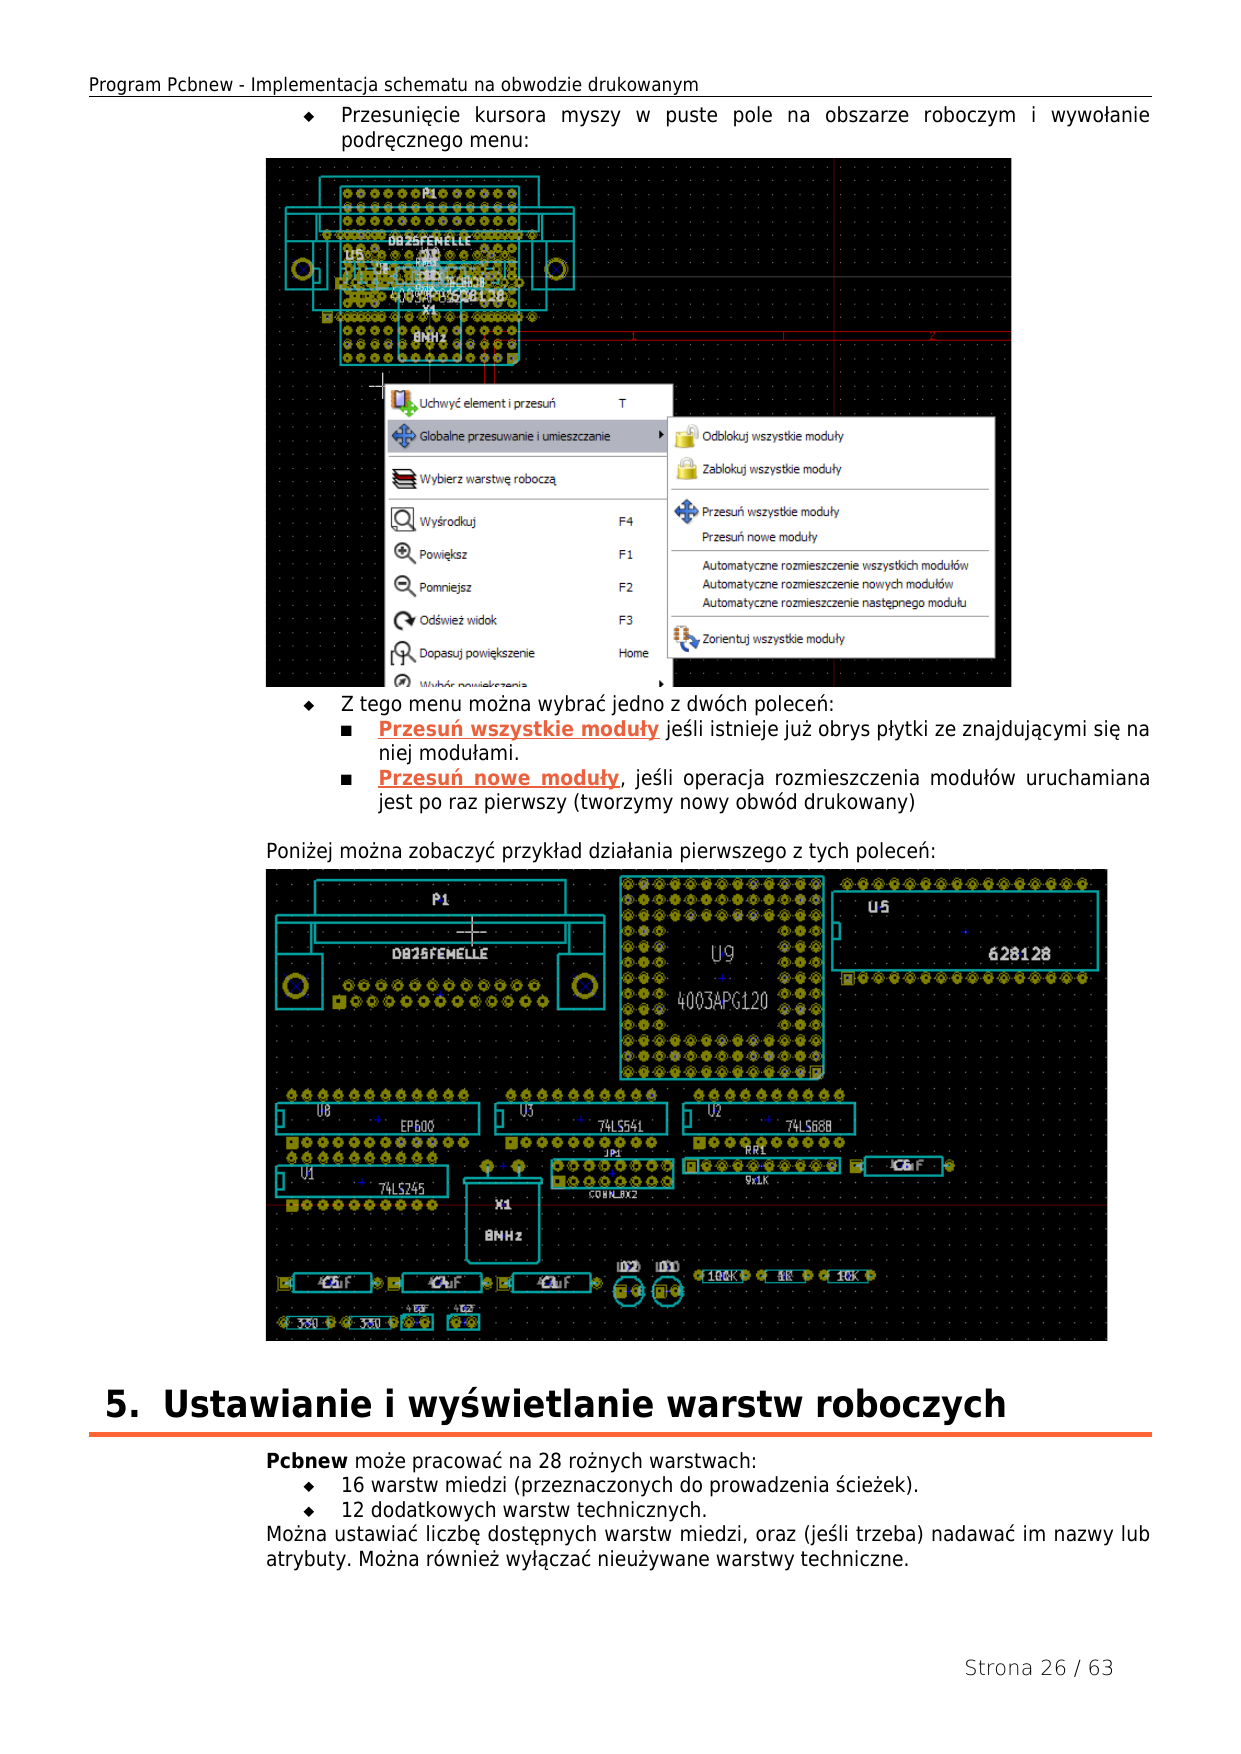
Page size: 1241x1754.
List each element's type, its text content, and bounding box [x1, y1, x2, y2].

text Poniżej można zobaczyć przykład działania pierwszego z tych poleceń: [266, 839, 1152, 863]
picture [265, 869, 1108, 1341]
list Z tego menu można wybrać jedno z dwóch poleceń: [303, 692, 1152, 717]
list Przesunięcie kursora myszy w puste pole na obszarze roboczym i wywołanie podręcznego menu: [303, 103, 1152, 152]
list Przesuń nowe moduły, jeśli operacja rozmieszczenia modułów uruchamiana jest po raz pierwszy (tworzymy nowy obwód drukowany) [341, 766, 1152, 814]
text Można ustawiać liczbę dostępnych warstw miedzi, oraz (jeśli trzeba) nadawać im nazwy lub atrybuty. Można również wyłączać nieużywane warstwy techniczne. [266, 1522, 1152, 1571]
picture [265, 158, 1012, 687]
list Przesuń wszystkie moduły jeśli istnieje już obrys płytki ze znajdującymi się na niej modułami. [341, 717, 1152, 766]
text Pcbnew może pracować na 28 rożnych warstwach: [266, 1449, 1152, 1473]
subtitle Ustawianie i wyświetlanie warstw roboczych [88, 1376, 1152, 1437]
list 16 warstw miedzi (przeznaczonych do prowadzenia ścieżek). [303, 1473, 1152, 1498]
list 12 dodatkowych warstw technicznych. [303, 1498, 1152, 1522]
